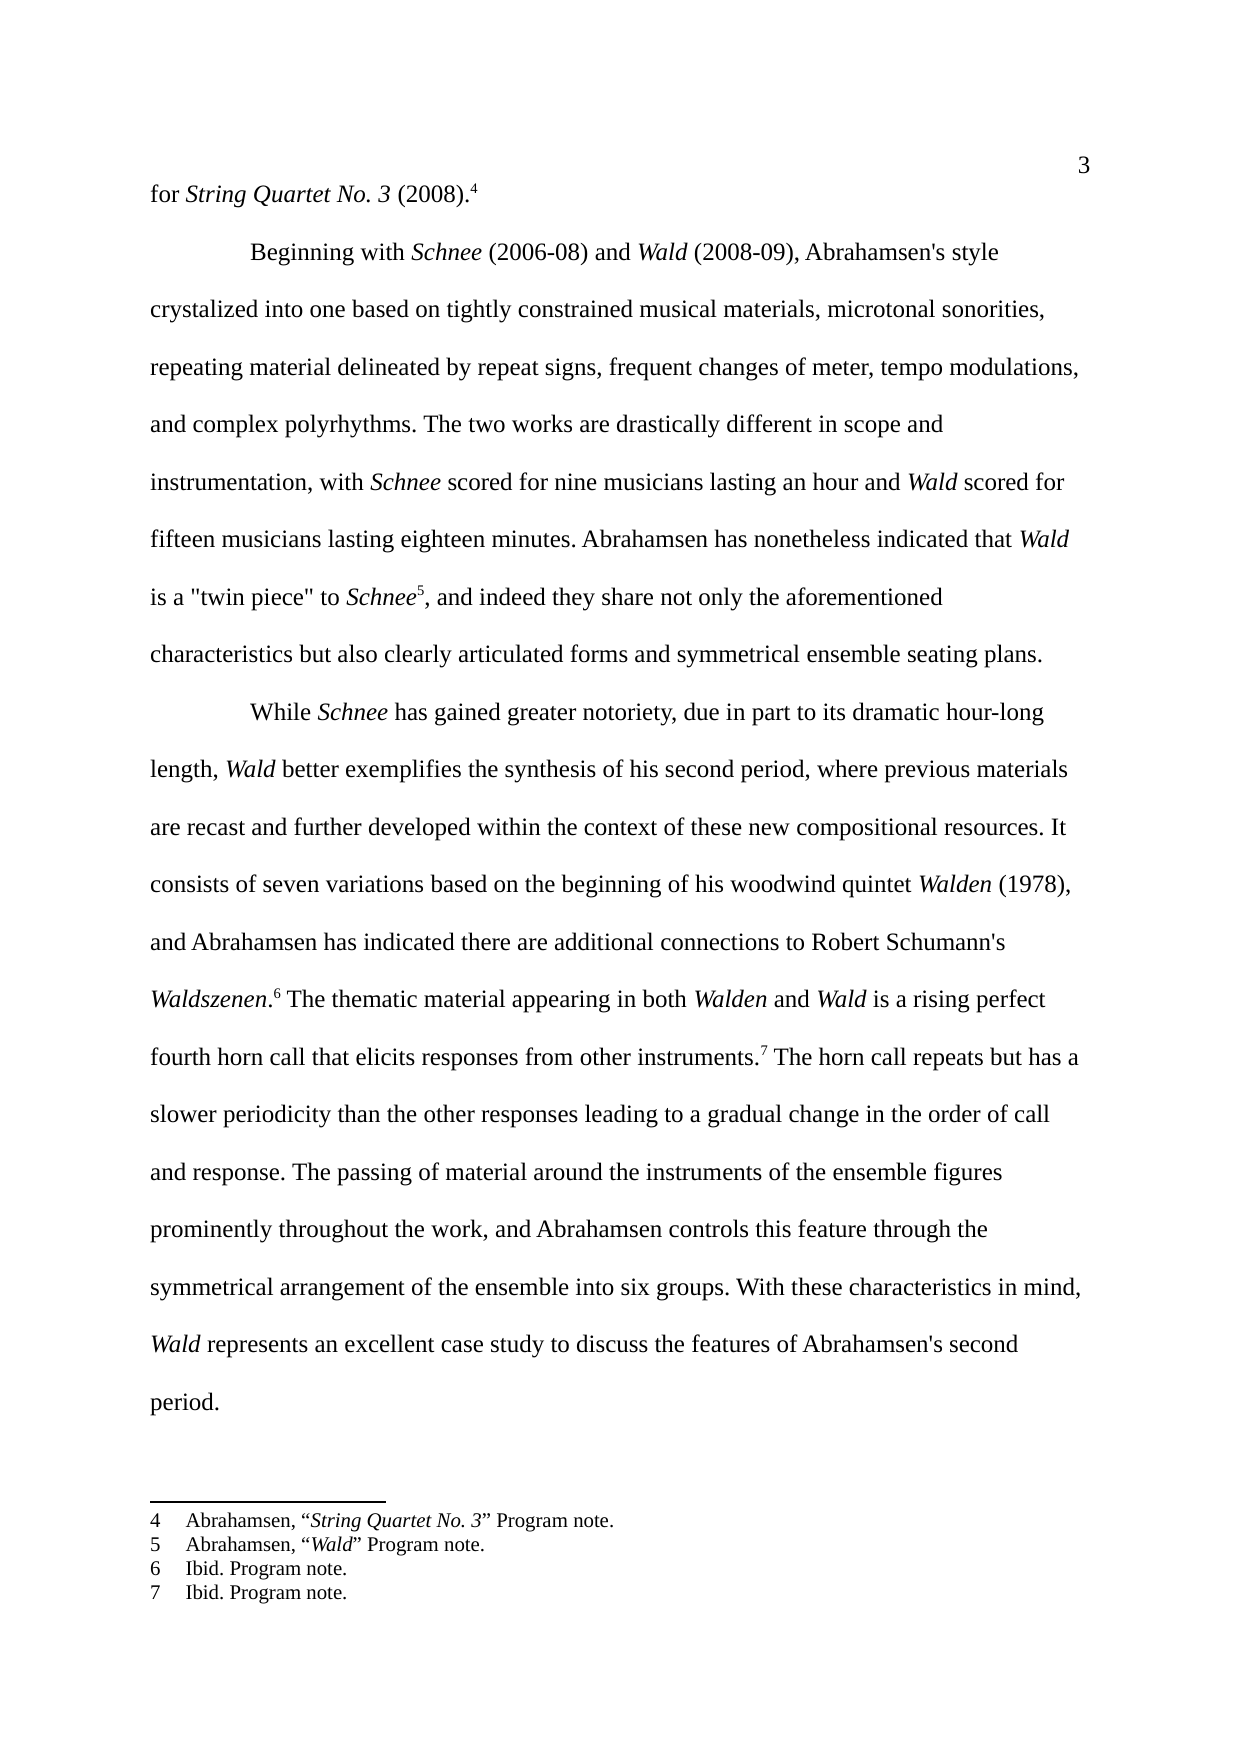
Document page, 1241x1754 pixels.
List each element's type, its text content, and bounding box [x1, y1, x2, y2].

text While Schnee has gained greater notoriety, due in part to its dramatic hour-long length, Wald better exemplifies the synthesis of his second period, where previous materials are recast and further developed within the context of these new compositional resources. It consists of seven variations based on the beginning of his woodwind quintet Walden (1978), and Abrahamsen has indicated there are additional connections to Robert Schumann's Waldszenen. The thematic material appearing in both Walden and Wald is a rising perfect fourth horn call that elicits responses from other instruments. The horn call repeats but has a slower periodicity than the other responses leading to a gradual change in the order of call and response. The passing of material around the instruments of the ensemble figures prominently throughout the work, and Abrahamsen controls this feature through the symmetrical arrangement of the ensemble into six groups. With these characteristics in mind, Wald represents an excellent case study to discuss the features of Abrahamsen's second period. [150, 697, 1090, 1416]
text Beginning with Schnee (2006-08) and Wald (2008-09), Abrahamsen's style crystalized into one based on tightly constrained musical materials, microtonal sonorities, repeating material delineated by repeat signs, frequent changes of meter, tempo modulations, and complex polyrhythms. The two works are drastically different in scope and instrumentation, with Schnee scored for nine musicians lasting an hour and Wald scored for fifteen musicians lasting eighteen minutes. Abrahamsen has nonetheless indicated that Wald is a "twin piece" to Schnee, and indeed they share not only the aforementioned characteristics but also clearly articulated forms and symmetrical ensemble seating plans. [150, 237, 1090, 668]
text Abrahamsen, “String Quartet No. 3” Program note. [150, 1508, 1090, 1532]
text Ibid. Program note. [150, 1580, 1090, 1604]
text Ibid. Program note. [150, 1556, 1090, 1580]
text for String Quartet No. 3 (2008). [150, 179, 1090, 208]
text Abrahamsen, “Wald” Program note. [150, 1532, 1090, 1556]
